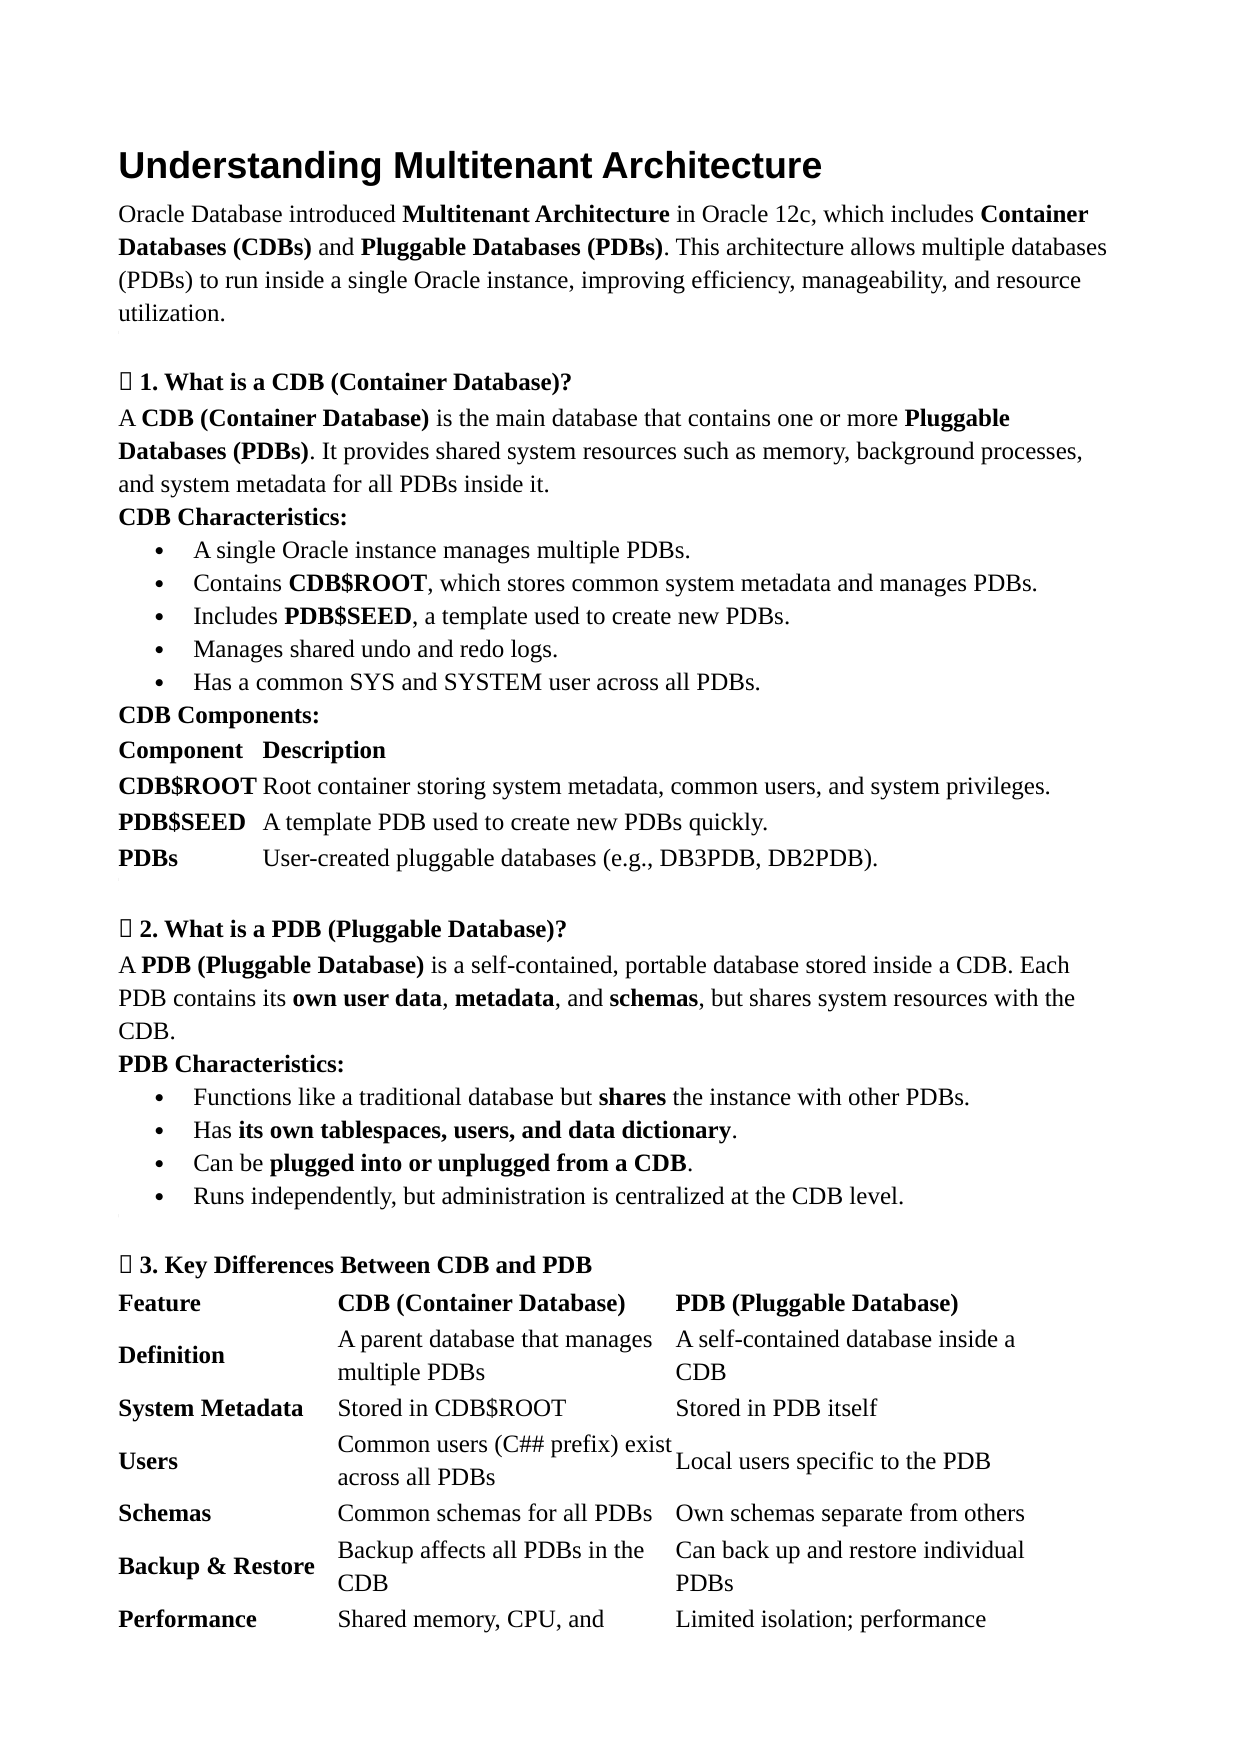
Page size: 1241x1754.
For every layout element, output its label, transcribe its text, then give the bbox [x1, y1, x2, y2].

table_cell PDB$SEED [117, 806, 261, 842]
list Has a common SYS and SYSTEM user across all PDBs. [156, 667, 1122, 696]
table_cell Definition [117, 1323, 336, 1392]
text 🔹 1. What is a CDB (Container Database)? [118, 364, 1122, 398]
table_cell Schemas [117, 1497, 336, 1533]
table_cell Local users specific to the PDB [674, 1428, 1058, 1497]
table_cell Stored in CDB$ROOT [336, 1392, 674, 1428]
table_cell A template PDB used to create new PDBs quickly. [261, 806, 1058, 842]
table_cell A self-contained database inside a CDB [674, 1323, 1058, 1392]
text CDB Characteristics: [118, 502, 1122, 531]
table_cell Backup affects all PDBs in the CDB [336, 1533, 674, 1602]
list Runs independently, but administration is centralized at the CDB level. [156, 1181, 1122, 1210]
subtitle Understanding Multitenant Architecture [118, 143, 1122, 186]
text PDB Characteristics: [118, 1049, 1122, 1078]
text CDB Components: [118, 700, 1122, 729]
table_cell A parent database that manages multiple PDBs [336, 1323, 674, 1392]
table_cell PDBs [117, 842, 261, 878]
text A PDB (Pluggable Database) is a self-contained, portable database stored inside a CDB. Each PDB contains its own user data, metadata, and schemas, but shares system resources with the CDB. [118, 950, 1122, 1045]
table_header CDB (Container Database) [336, 1286, 674, 1322]
table_cell Root container storing system metadata, common users, and system privileges. [261, 769, 1058, 806]
list Functions like a traditional database but shares the instance with other PDBs. [156, 1082, 1122, 1111]
table_cell System Metadata [117, 1392, 336, 1428]
text 🔹 3. Key Differences Between CDB and PDB [118, 1247, 1122, 1281]
table_cell Stored in PDB itself [674, 1392, 1058, 1428]
list A single Oracle instance manages multiple PDBs. [156, 535, 1122, 564]
table_cell Limited isolation; performance [674, 1602, 1058, 1634]
list Contains CDB$ROOT, which stores common system metadata and manages PDBs. [156, 568, 1122, 597]
table_cell Can back up and restore individual PDBs [674, 1533, 1058, 1602]
list Includes PDB$SEED, a template used to create new PDBs. [156, 601, 1122, 630]
table_cell Own schemas separate from others [674, 1497, 1058, 1533]
table_cell Shared memory, CPU, and [336, 1602, 674, 1634]
table_header PDB (Pluggable Database) [674, 1286, 1058, 1322]
table_cell Backup & Restore [117, 1533, 336, 1602]
list Has its own tablespaces, users, and data dictionary. [156, 1115, 1122, 1144]
table_cell User-created pluggable databases (e.g., DB3PDB, DB2PDB). [261, 842, 1058, 878]
table_header Description [261, 733, 1058, 769]
list Manages shared undo and redo logs. [156, 634, 1122, 663]
text 🔹 2. What is a PDB (Pluggable Database)? [118, 911, 1122, 945]
text Oracle Database introduced Multitenant Architecture in Oracle 12c, which includes Container Databases (CDBs) and Pluggable Databases (PDBs). This architecture allows multiple databases (PDBs) to run inside a single Oracle instance, improving efficiency, manageability, and resource utilization. [118, 199, 1122, 327]
table_cell Common users (C## prefix) exist across all PDBs [336, 1428, 674, 1497]
table_cell Users [117, 1428, 336, 1497]
text A CDB (Container Database) is the main database that contains one or more Pluggable Databases (PDBs). It provides shared system resources such as memory, background processes, and system metadata for all PDBs inside it. [118, 403, 1122, 498]
table_header Feature [117, 1286, 336, 1322]
table_header Component [117, 733, 261, 769]
table_cell Common schemas for all PDBs [336, 1497, 674, 1533]
table_cell CDB$ROOT [117, 769, 261, 806]
table_cell Performance [117, 1602, 336, 1634]
list Can be plugged into or unplugged from a CDB. [156, 1148, 1122, 1177]
